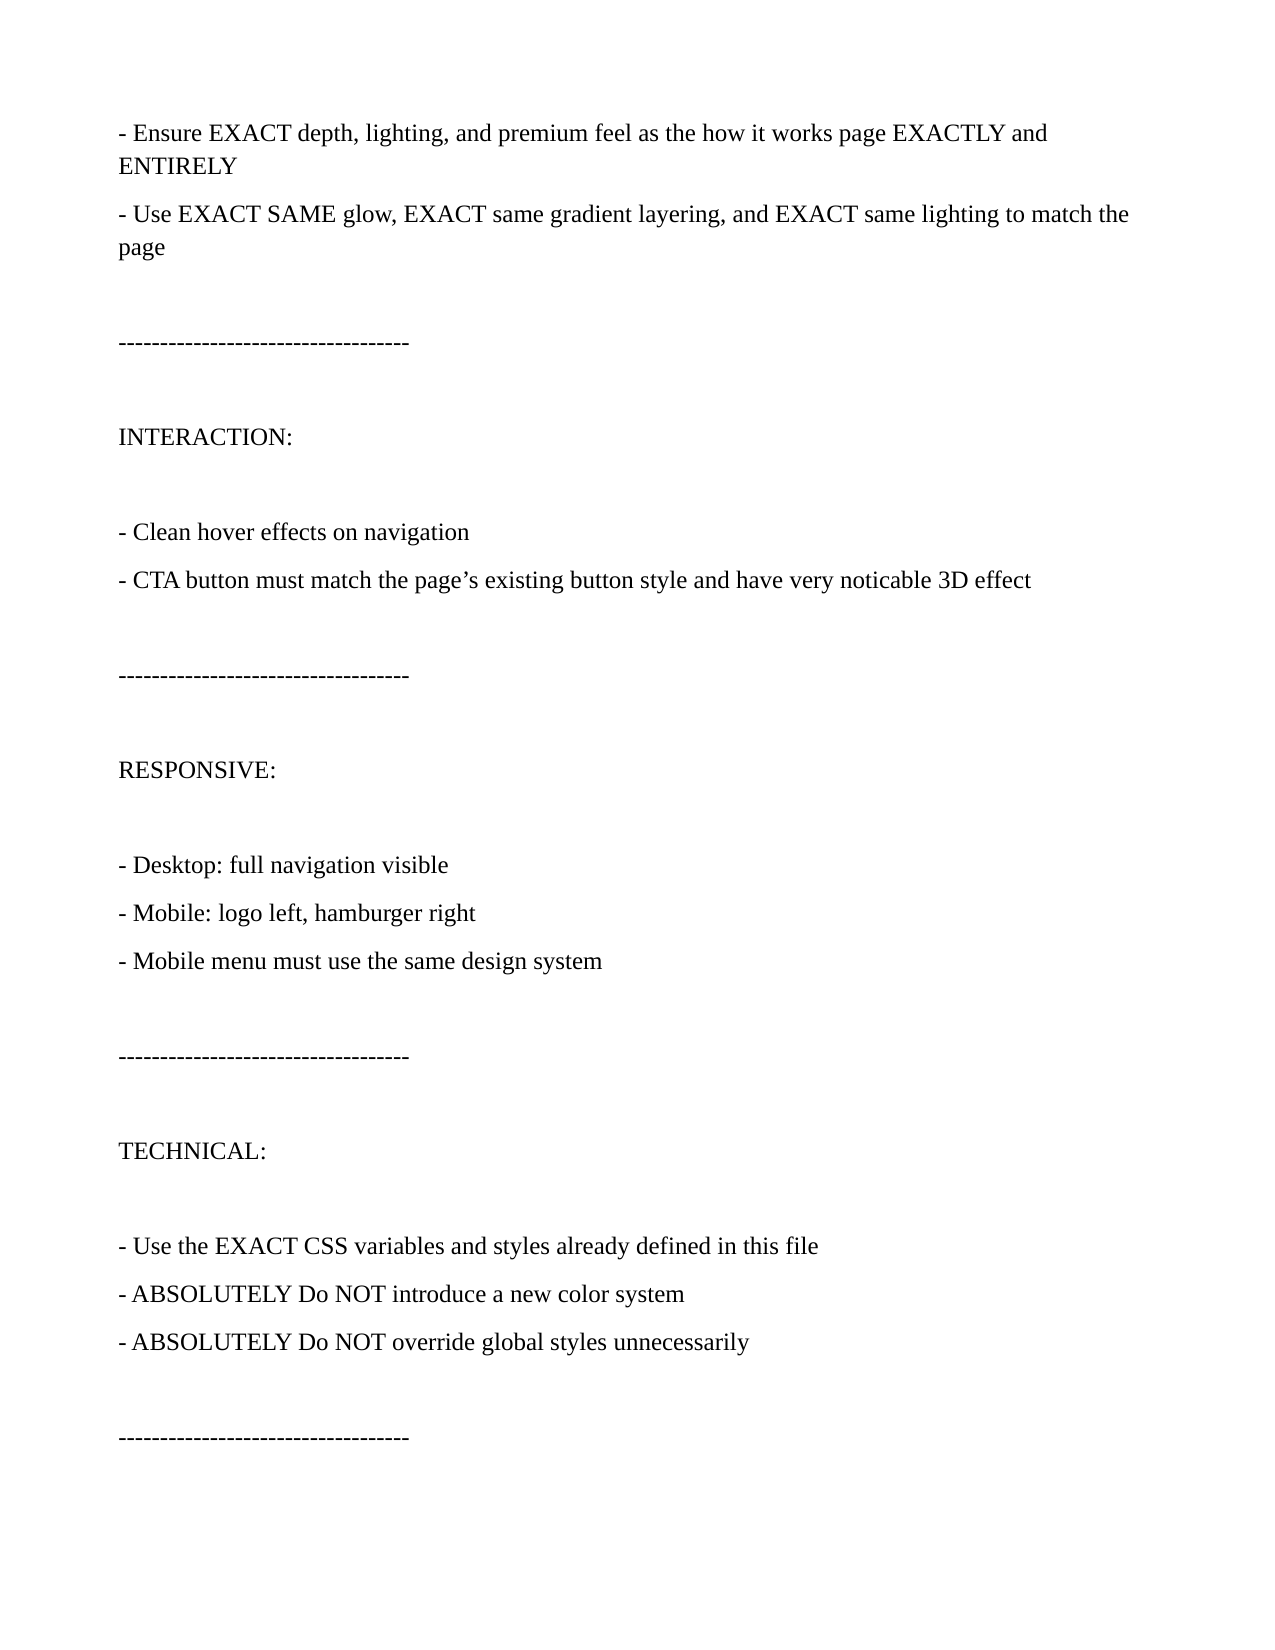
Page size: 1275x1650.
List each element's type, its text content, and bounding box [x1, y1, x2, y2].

text INTERACTION: [118, 422, 1157, 451]
text ----------------------------------- [118, 1422, 1157, 1451]
text - Desktop: full navigation visible [118, 851, 1157, 879]
text - CTA button must match the page’s existing button style and have very noticable 3D effect [118, 565, 1157, 594]
text - Ensure EXACT depth, lighting, and premium feel as the how it works page EXACTLY and ENTIRELY [118, 118, 1157, 180]
text RESPONSIVE: [118, 755, 1157, 784]
text - Mobile: logo left, hamburger right [118, 898, 1157, 927]
text TECHNICAL: [118, 1136, 1157, 1165]
text ----------------------------------- [118, 660, 1157, 689]
text ----------------------------------- [118, 327, 1157, 356]
text - Use the EXACT CSS variables and styles already defined in this file [118, 1231, 1157, 1260]
text - Clean hover effects on navigation [118, 517, 1157, 546]
text - Use EXACT SAME glow, EXACT same gradient layering, and EXACT same lighting to match the page [118, 199, 1157, 261]
text - ABSOLUTELY Do NOT override global styles unnecessarily [118, 1327, 1157, 1355]
text - Mobile menu must use the same design system [118, 946, 1157, 974]
text - ABSOLUTELY Do NOT introduce a new color system [118, 1279, 1157, 1308]
text ----------------------------------- [118, 1041, 1157, 1070]
